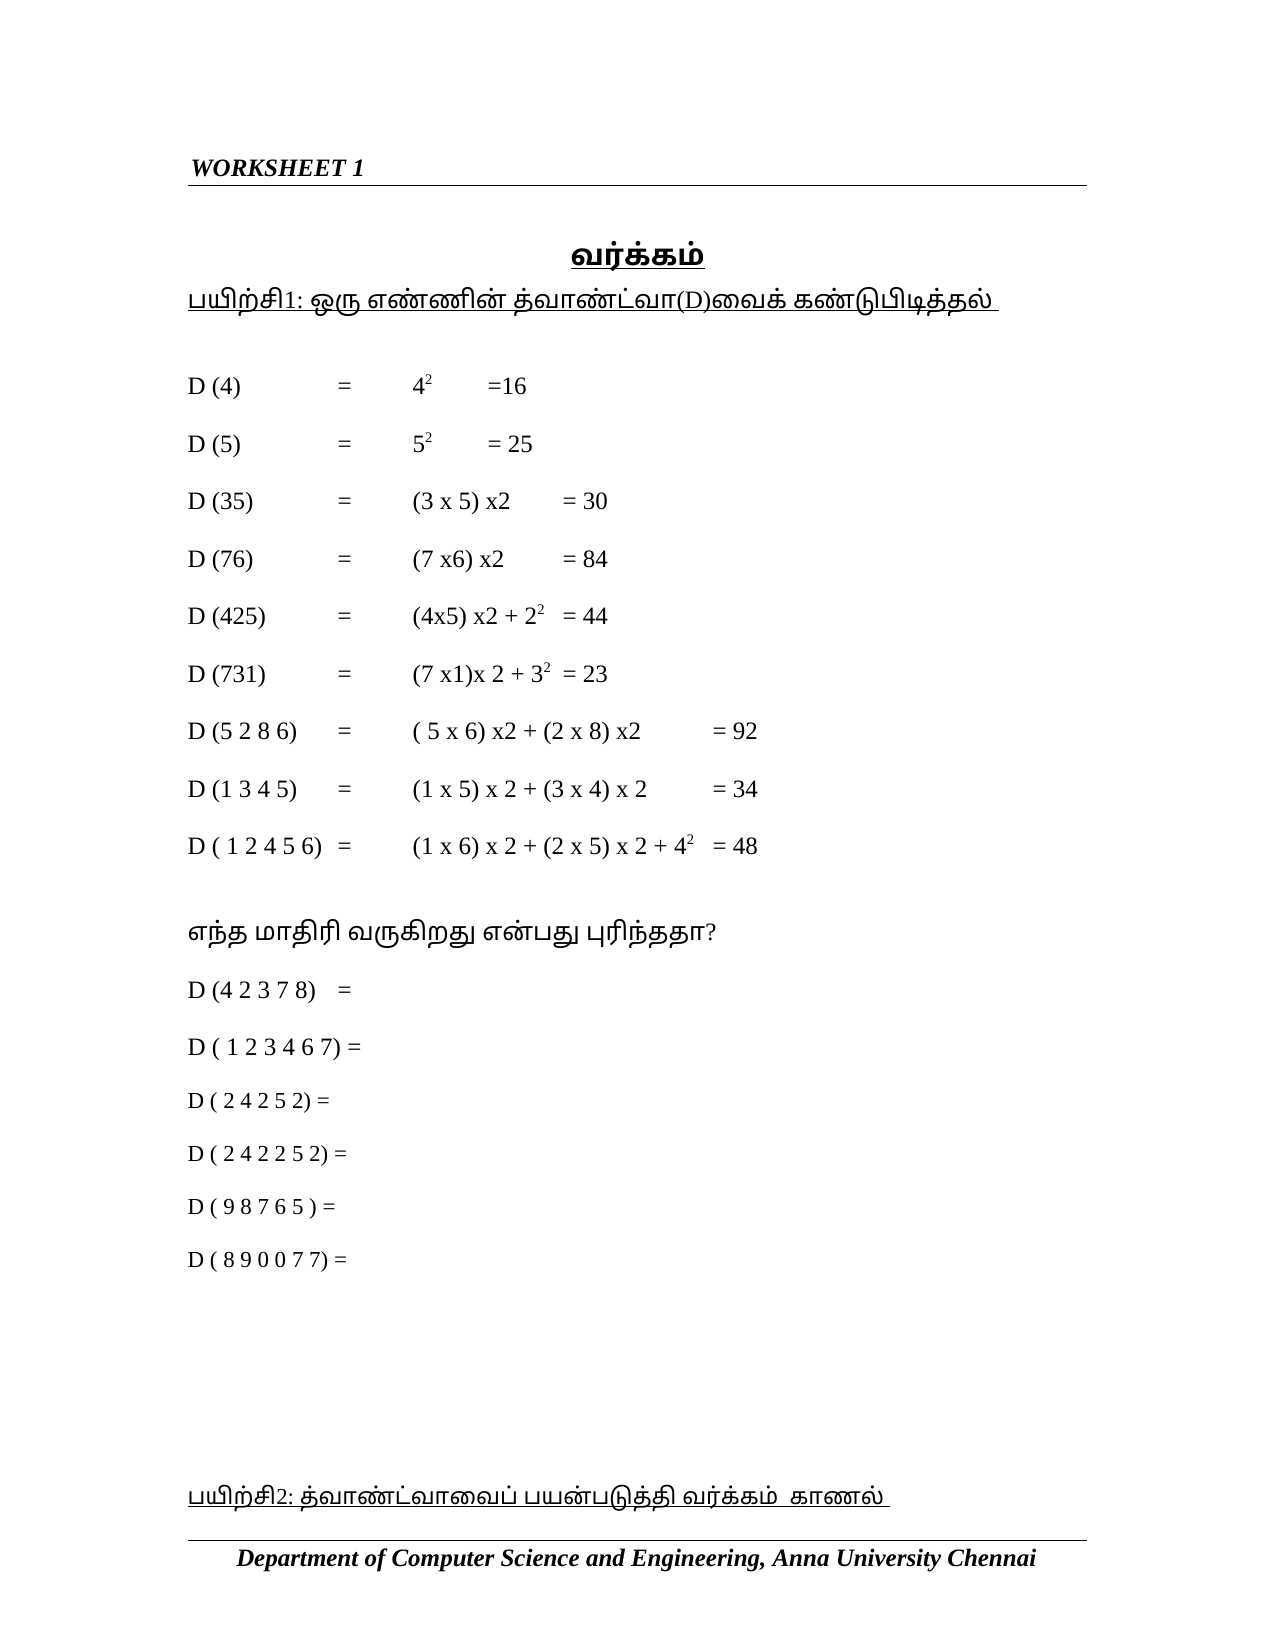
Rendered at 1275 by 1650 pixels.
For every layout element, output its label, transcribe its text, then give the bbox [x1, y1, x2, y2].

text D (425) = (4x5) x2 + 22 = 44 [187, 601, 1087, 630]
text D (4 2 3 7 8) = [187, 975, 1087, 1004]
text D (731) = (7 x1)x 2 + 32 = 23 [187, 659, 1087, 687]
text எந்த மாதிரி வருகிறது என்பது புரிந்ததா? [187, 917, 1087, 946]
text D (5) = 52 = 25 [187, 429, 1087, 457]
text D (35) = (3 x 5) x2 = 30 [187, 486, 1087, 515]
text D ( 1 2 4 5 6) = (1 x 6) x 2 + (2 x 5) x 2 + 42 = 48 [187, 831, 1087, 860]
text பயிற்சி2: த்வாண்ட்வாவைப் பயன்படுத்தி வர்க்கம் காணல் [187, 1483, 1087, 1509]
text D ( 1 2 3 4 6 7) = [187, 1032, 1087, 1061]
text D (5 2 8 6) = ( 5 x 6) x2 + (2 x 8) x2 = 92 [187, 716, 1087, 745]
subtitle வர்க்கம் [187, 238, 1087, 272]
text D (1 3 4 5) = (1 x 5) x 2 + (3 x 4) x 2 = 34 [187, 774, 1087, 802]
text D ( 9 8 7 6 5 ) = [187, 1193, 1087, 1219]
text D (76) = (7 x6) x2 = 84 [187, 544, 1087, 572]
text பயிற்சி1: ஒரு எண்ணின் த்வாண்ட்வா(D)வைக் கண்டுபிடித்தல் [187, 285, 1087, 314]
text D ( 8 9 0 0 7 7) = [187, 1246, 1087, 1272]
text D (4) = 42 =16 [187, 371, 1087, 400]
text D ( 2 4 2 5 2) = [187, 1087, 1087, 1114]
text D ( 2 4 2 2 5 2) = [187, 1140, 1087, 1167]
